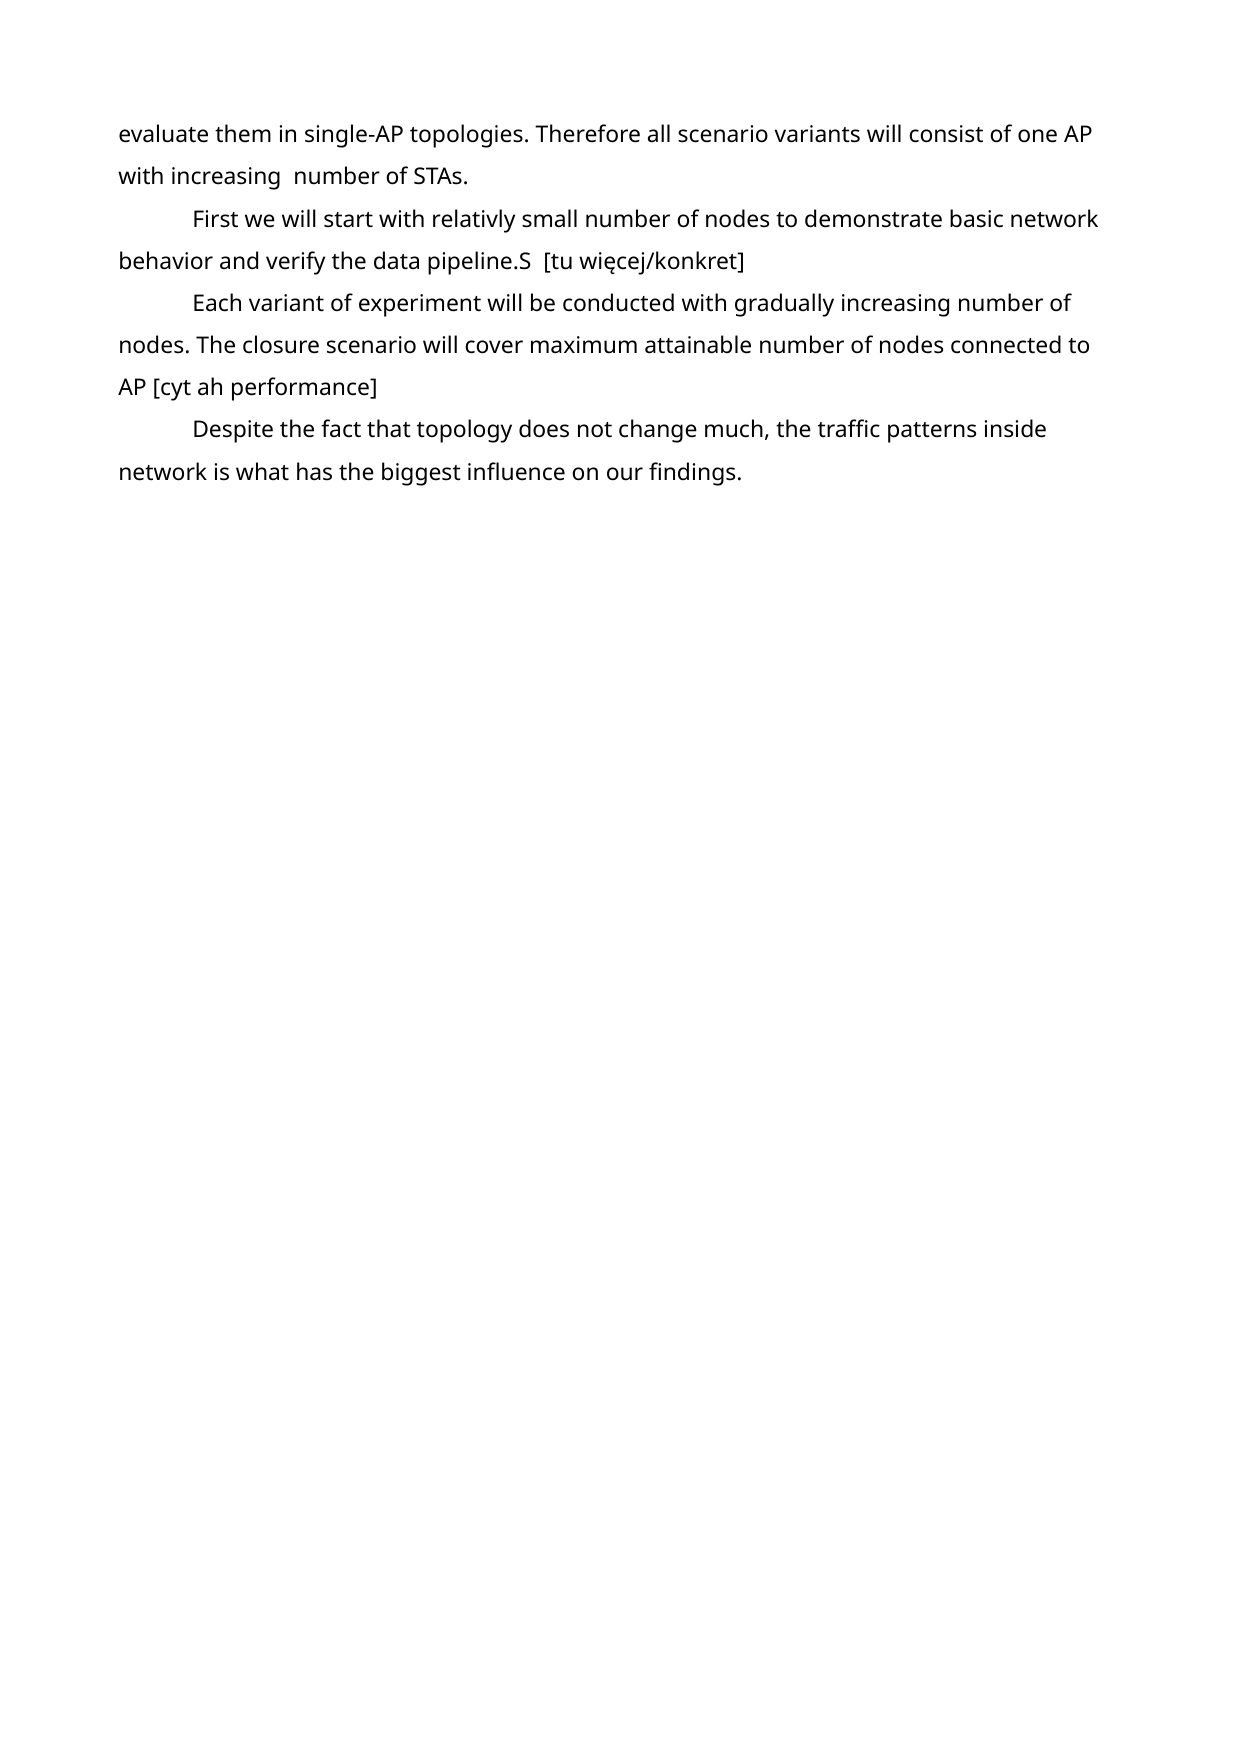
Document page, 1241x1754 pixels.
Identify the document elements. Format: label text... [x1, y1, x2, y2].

text evaluate them in single-AP topologies. Therefore all scenario variants will consist of one AP with increasing number of STAs. [118, 118, 1122, 192]
text Despite the fact that topology does not change much, the traffic patterns inside network is what has the biggest influence on our findings. [118, 413, 1122, 487]
text Each variant of experiment will be conducted with gradually increasing number of nodes. The closure scenario will cover maximum attainable number of nodes connected to AP [cyt ah performance] [118, 287, 1122, 402]
text First we will start with relativly small number of nodes to demonstrate basic network behavior and verify the data pipeline.S [tu więcej/konkret] [118, 202, 1122, 276]
